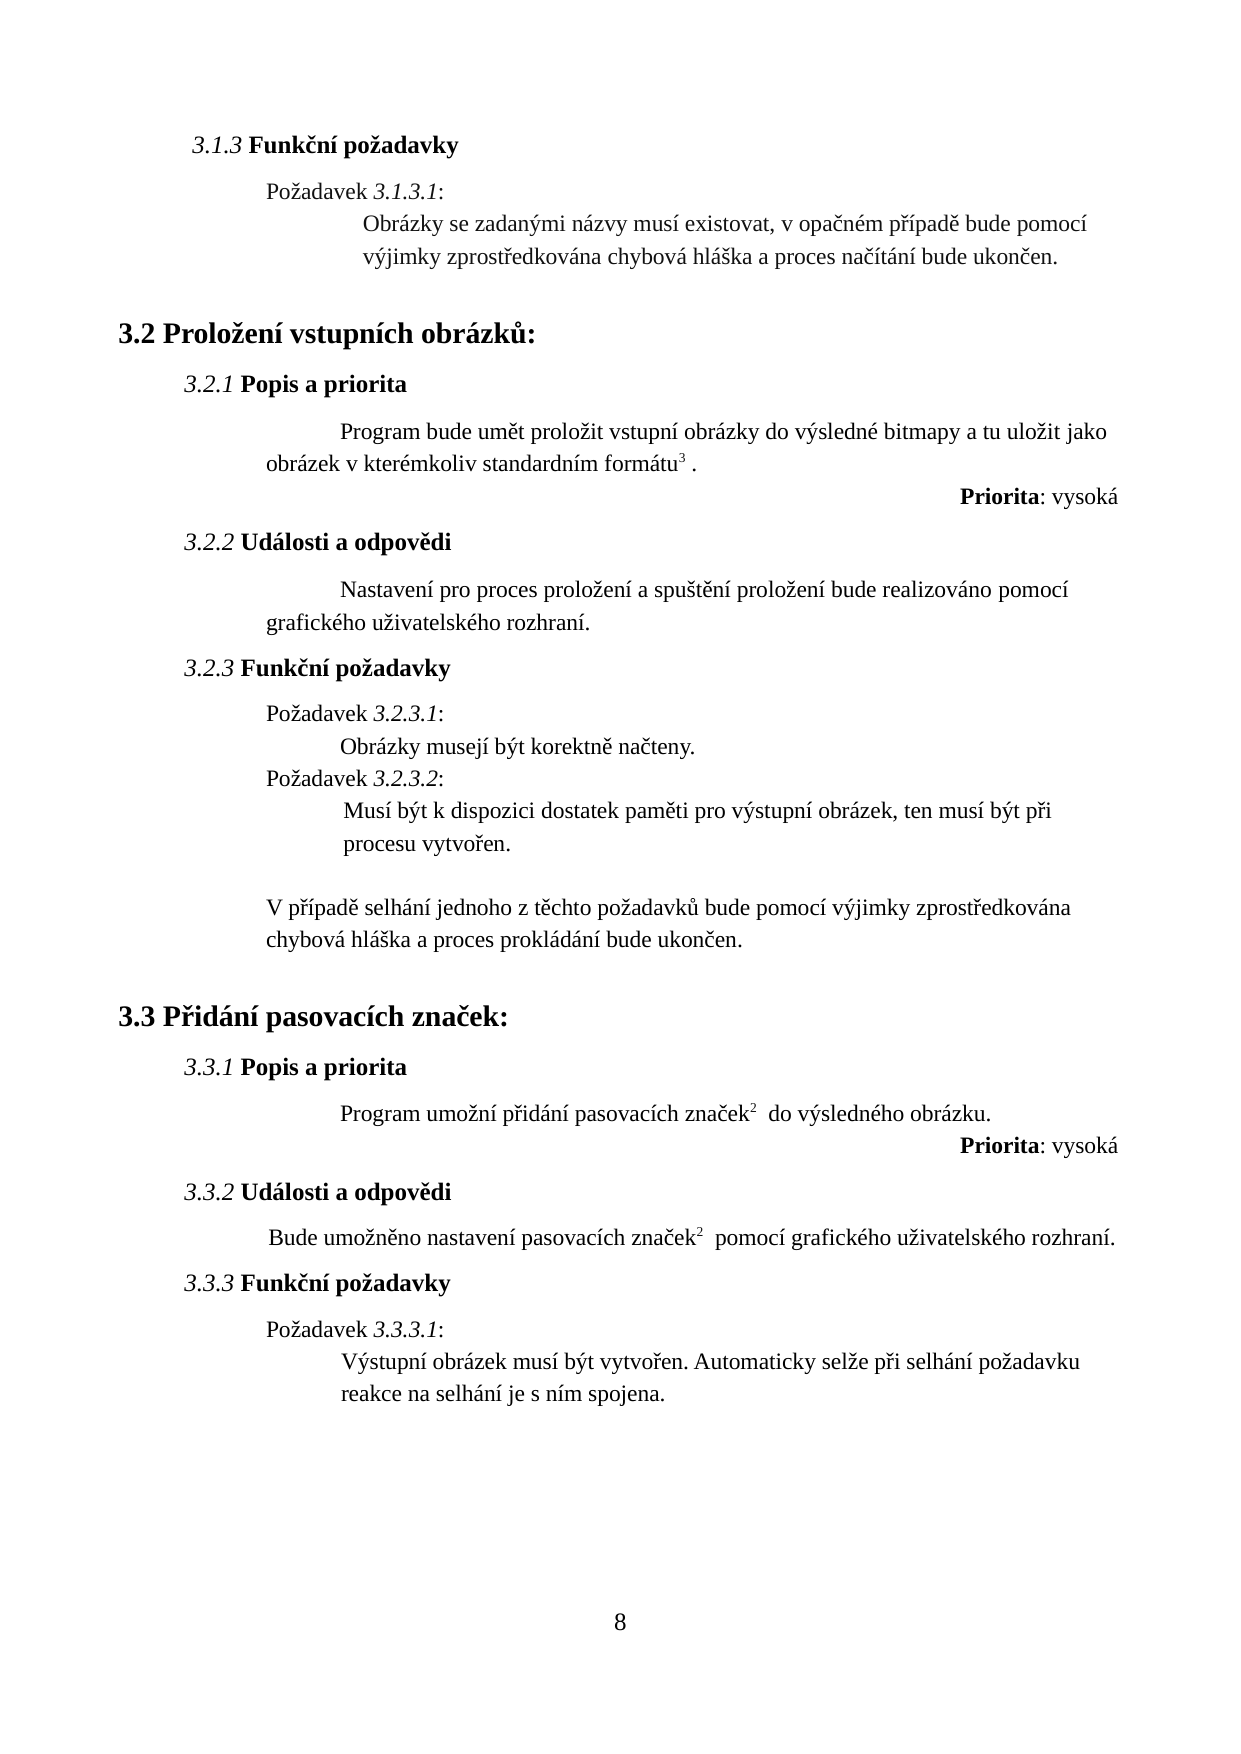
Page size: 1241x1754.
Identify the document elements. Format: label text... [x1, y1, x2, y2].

text V případě selhání jednoho z těchto požadavků bude pomocí výjimky zprostředkována chybová hláška a proces prokládání bude ukončen. [118, 893, 1122, 953]
text 3.2 Proložení vstupních obrázků: [118, 315, 1122, 349]
text Požadavek 3.2.3.1: [118, 700, 1122, 727]
text Obrázky musejí být korektně načteny. [118, 732, 1122, 759]
text Program umožní přidání pasovacích značek2 do výsledného obrázku. [118, 1099, 1122, 1126]
text 3.2.2 Události a odpovědi [184, 527, 1122, 556]
text 3.3.1 Popis a priorita [184, 1052, 1122, 1081]
text 3.3 Přidání pasovacích značek: [118, 999, 1122, 1033]
text Priorita: vysoká [118, 482, 1122, 509]
text Obrázky se zadanými názvy musí existovat, v opačném případě bude pomocí výjimky zprostředkována chybová hláška a proces načítání bude ukončen. [259, 210, 1122, 269]
text Priorita: vysoká [118, 1132, 1122, 1159]
text Požadavek 3.3.3.1: [118, 1315, 1122, 1342]
text Program bude umět proložit vstupní obrázky do výsledné bitmapy a tu uložit jako obrázek v kterémkoliv standardním formátu3 . [118, 416, 1122, 477]
text 3.2.1 Popis a priorita [184, 369, 1122, 398]
text Nastavení pro proces proložení a spuštění proložení bude realizováno pomocí grafického uživatelského rozhraní. [118, 574, 1122, 635]
text Musí být k dispozici dostatek paměti pro výstupní obrázek, ten musí být při procesu vytvořen. [343, 797, 1122, 856]
text Požadavek 3.2.3.2: [118, 764, 1122, 791]
text 3.2.3 Funkční požadavky [184, 653, 1122, 682]
text Požadavek 3.1.3.1: [118, 178, 1122, 204]
text 3.3.2 Události a odpovědi [184, 1177, 1122, 1205]
text Bude umožněno nastavení pasovacích značek2 pomocí grafického uživatelského rozhraní. [268, 1223, 1122, 1251]
text 3.1.3 Funkční požadavky [118, 131, 1122, 159]
text 3.3.3 Funkční požadavky [184, 1268, 1122, 1297]
text Výstupní obrázek musí být vytvořen. Automaticky selže při selhání požadavku reakce na selhání je s ním spojena. [193, 1348, 1122, 1407]
